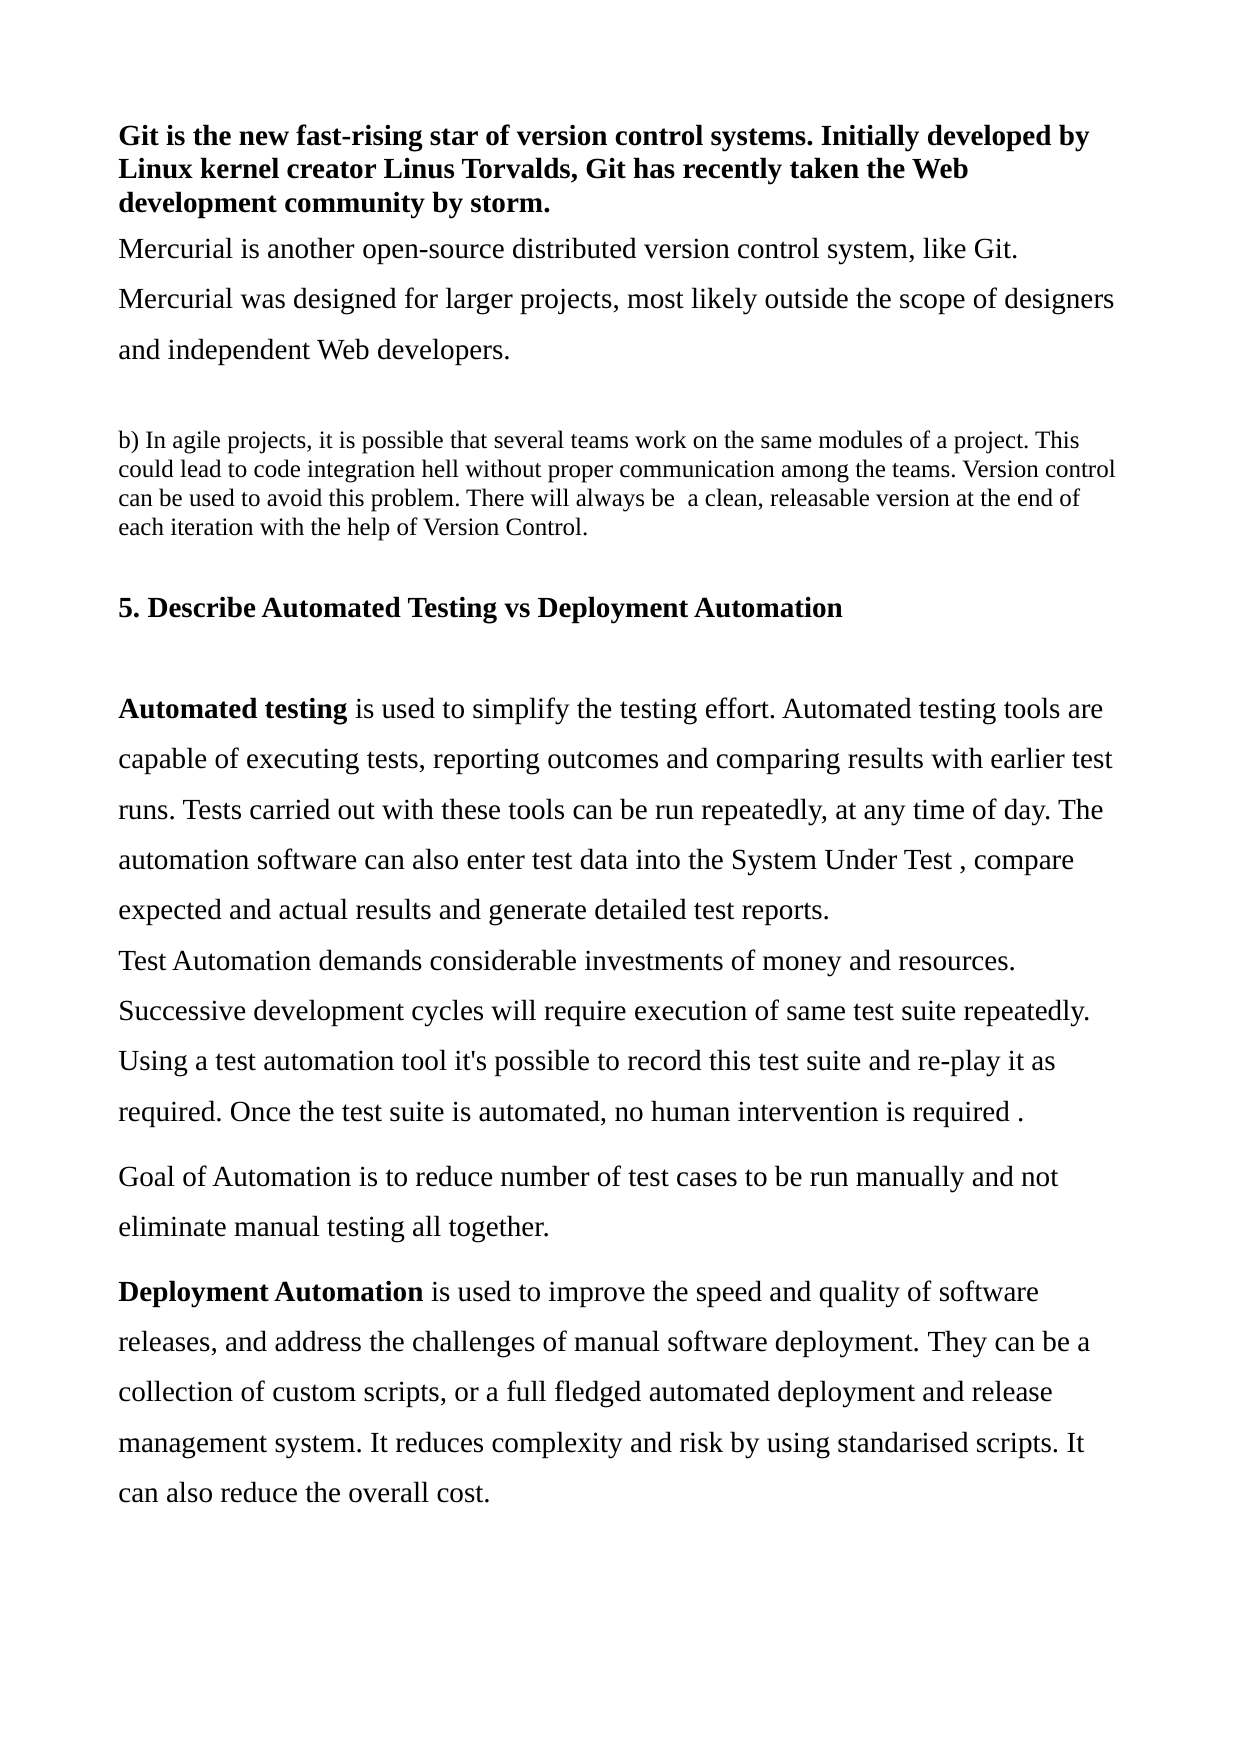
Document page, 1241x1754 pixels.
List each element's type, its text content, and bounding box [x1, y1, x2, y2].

text Goal of Automation is to reduce number of test cases to be run manually and not eliminate manual testing all together. [118, 1046, 1122, 1129]
text b) In agile projects, it is possible that several teams work on the same modules of a project. This could lead to code integration hell without proper communication among the teams. Version control can be used to avoid this problem. There will always be a clean, releasable version at the end of each iteration with the help of Version Control. [118, 312, 1122, 427]
text Deployment Automation is used to improve the speed and quality of software releases, and address the challenges of manual software deployment. They can be a collection of custom scripts, or a full fledged automated deployment and release management system. It reduces complexity and risk by using standarised scripts. It can also reduce the overall cost. [118, 1161, 1122, 1396]
text Mercurial is another open-source distributed version control system, like Git. Mercurial was designed for larger projects, most likely outside the scope of designers and independent Web developers. [118, 118, 1122, 252]
text 5. Describe Automated Testing vs Deployment Automation [118, 477, 1122, 511]
text Automated testing is used to simplify the testing effort. Automated testing tools are capable of executing tests, reporting outcomes and comparing results with earlier test runs. Tests carried out with these tools can be run repeatedly, at any time of day. The automation software can also enter test data into the System Under Test , compare expected and actual results and generate detailed test reports. [118, 578, 1122, 813]
text Test Automation demands considerable investments of money and resources. Successive development cycles will require execution of same test suite repeatedly. Using a test automation tool it's possible to record this test suite and re-play it as required. Once the test suite is automated, no human intervention is required . [118, 830, 1122, 1014]
